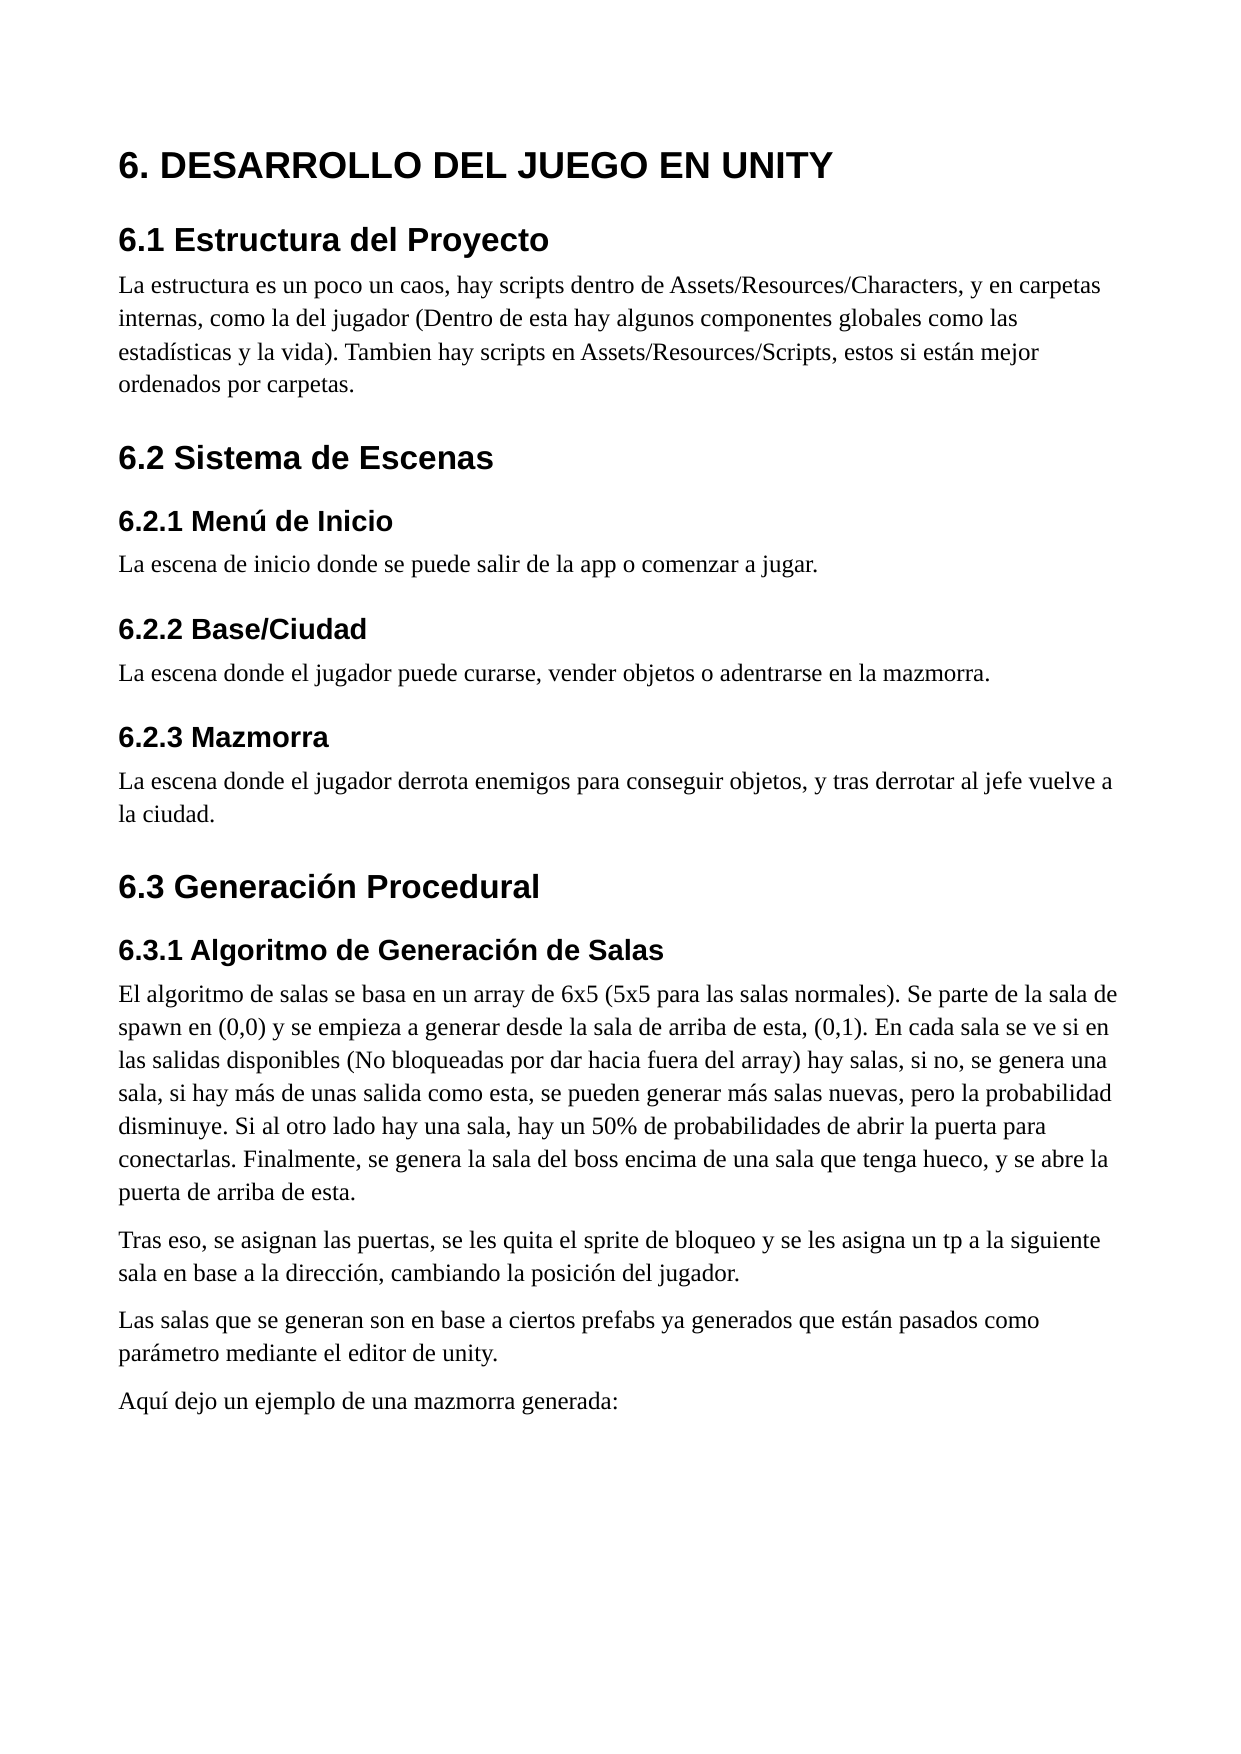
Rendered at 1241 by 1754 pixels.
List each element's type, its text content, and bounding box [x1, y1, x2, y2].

subtitle 6.2 Sistema de Escenas [118, 438, 1122, 476]
text La escena de inicio donde se puede salir de la app o comenzar a jugar. [118, 549, 1122, 578]
subtitle 6.2.3 Mazmorra [118, 720, 1122, 753]
subtitle 6.1 Estructura del Proyecto [118, 219, 1122, 258]
subtitle 6.2.1 Menú de Inicio [118, 503, 1122, 537]
text Tras eso, se asignan las puertas, se les quita el sprite de bloqueo y se les asigna un tp a la siguiente sala en base a la dirección, cambiando la posición del jugador. [118, 1225, 1122, 1287]
text La escena donde el jugador derrota enemigos para conseguir objetos, y tras derrotar al jefe vuelve a la ciudad. [118, 766, 1122, 828]
text El algoritmo de salas se basa en un array de 6x5 (5x5 para las salas normales). Se parte de la sala de spawn en (0,0) y se empieza a generar desde la sala de arriba de esta, (0,1). En cada sala se ve si en las salidas disponibles (No bloqueadas por dar hacia fuera del array) hay salas, si no, se genera una sala, si hay más de unas salida como esta, se pueden generar más salas nuevas, pero la probabilidad disminuye. Si al otro lado hay una sala, hay un 50% de probabilidades de abrir la puerta para conectarlas. Finalmente, se genera la sala del boss encima de una sala que tenga hueco, y se abre la puerta de arriba de esta. [118, 979, 1122, 1206]
subtitle 6.3.1 Algoritmo de Generación de Salas [118, 933, 1122, 967]
subtitle 6.3 Generación Procedural [118, 867, 1122, 906]
text Las salas que se generan son en base a ciertos prefabs ya generados que están pasados como parámetro mediante el editor de unity. [118, 1305, 1122, 1367]
subtitle 6. DESARROLLO DEL JUEGO EN UNITY [118, 143, 1122, 186]
text La escena donde el jugador puede curarse, vender objetos o adentrarse en la mazmorra. [118, 658, 1122, 687]
text Aquí dejo un ejemplo de una mazmorra generada: [118, 1386, 1122, 1415]
text La estructura es un poco un caos, hay scripts dentro de Assets/Resources/Characters, y en carpetas internas, como la del jugador (Dentro de esta hay algunos componentes globales como las estadísticas y la vida). Tambien hay scripts en Assets/Resources/Scripts, estos si están mejor ordenados por carpetas. [118, 271, 1122, 398]
subtitle 6.2.2 Base/Ciudad [118, 612, 1122, 645]
